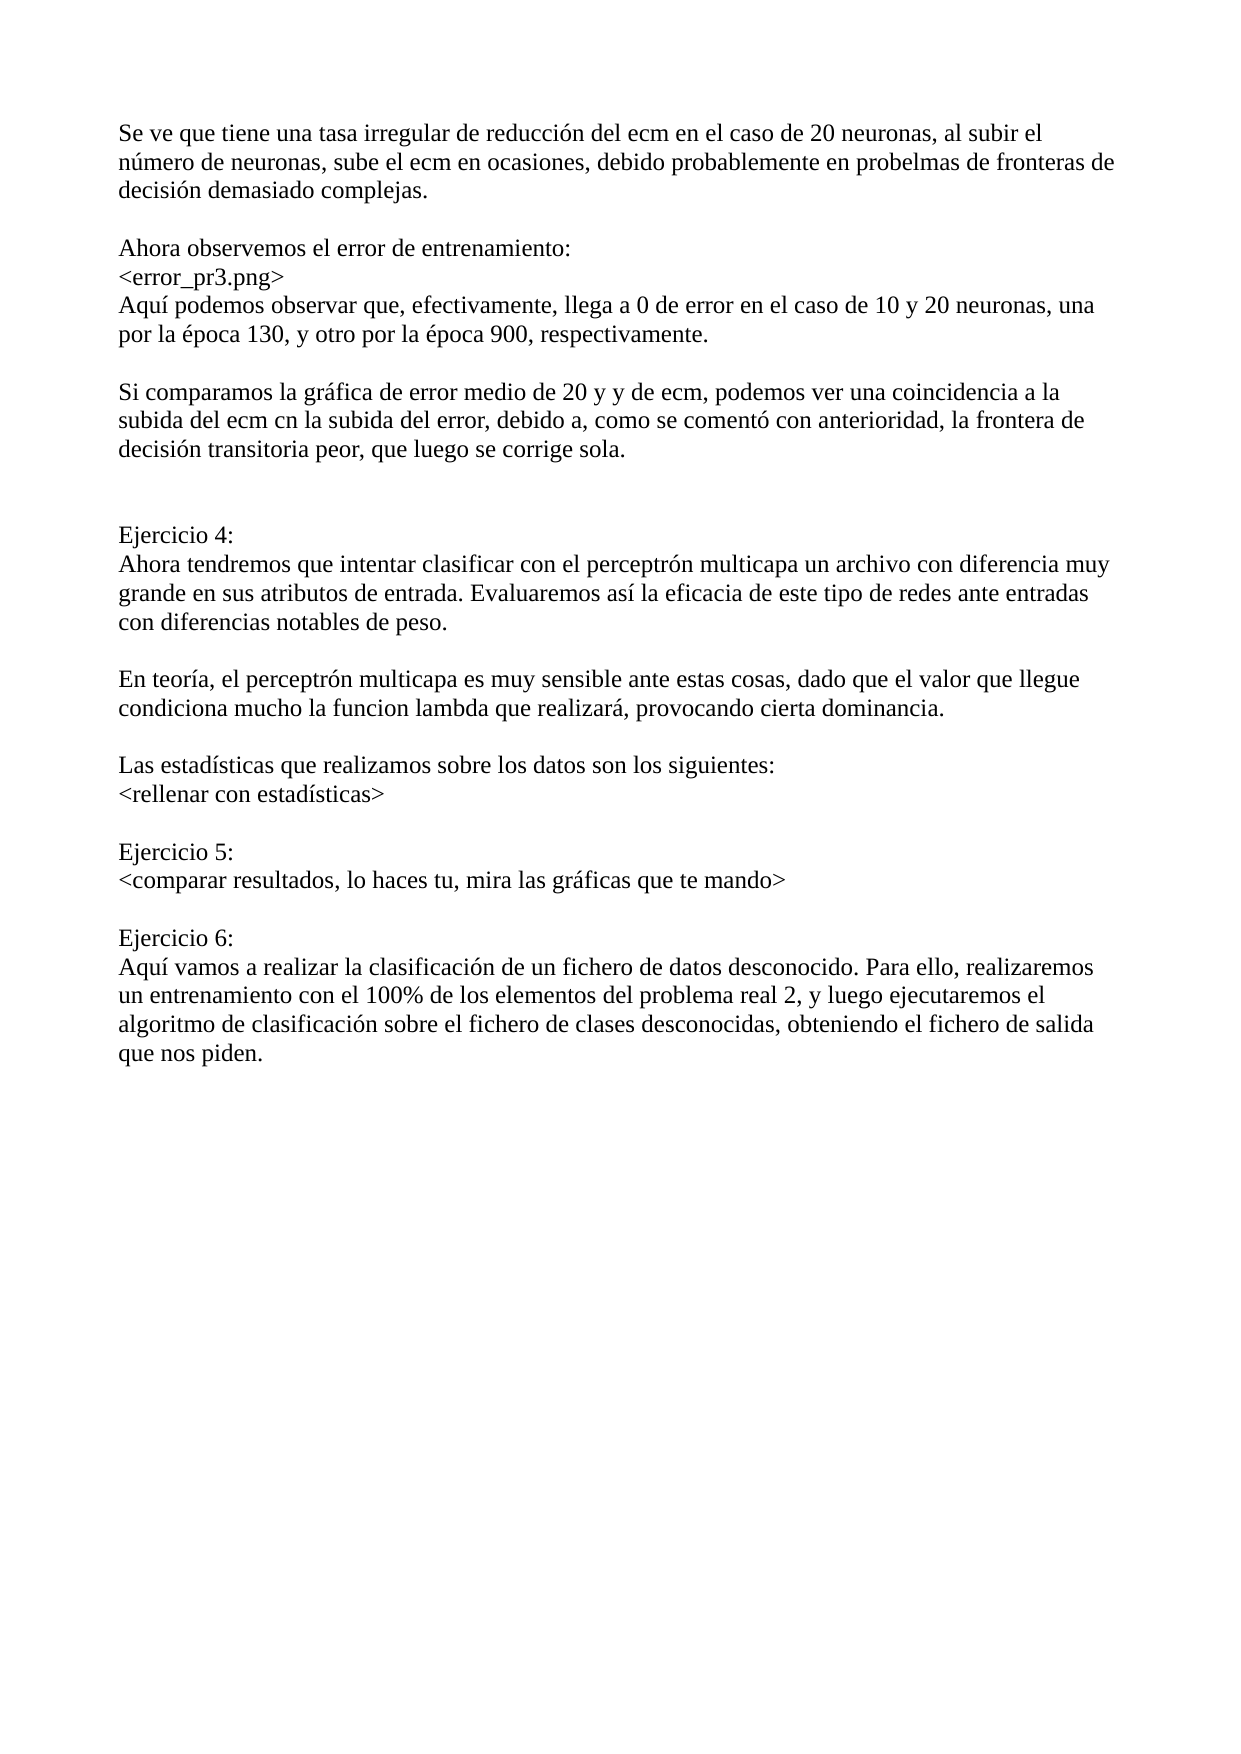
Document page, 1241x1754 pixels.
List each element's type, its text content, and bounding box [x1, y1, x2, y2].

text Las estadísticas que realizamos sobre los datos son los siguientes: [118, 751, 1122, 779]
text Se ve que tiene una tasa irregular de reducción del ecm en el caso de 20 neuronas, al subir el número de neuronas, sube el ecm en ocasiones, debido probablemente en probelmas de fronteras de decisión demasiado complejas. [118, 118, 1122, 204]
text Aquí vamos a realizar la clasificación de un fichero de datos desconocido. Para ello, realizaremos un entrenamiento con el 100% de los elementos del problema real 2, y luego ejecutaremos el algoritmo de clasificación sobre el fichero de clases desconocidas, obteniendo el fichero de salida que nos piden. [118, 952, 1122, 1067]
text Ejercicio 5: [118, 837, 1122, 866]
text <error_pr3.png> [118, 262, 1122, 291]
text <comparar resultados, lo haces tu, mira las gráficas que te mando> [118, 866, 1122, 894]
text Ahora tendremos que intentar clasificar con el perceptrón multicapa un archivo con diferencia muy grande en sus atributos de entrada. Evaluaremos así la eficacia de este tipo de redes ante entradas con diferencias notables de peso. [118, 549, 1122, 636]
text <rellenar con estadísticas> [118, 779, 1122, 808]
text Aquí podemos observar que, efectivamente, llega a 0 de error en el caso de 10 y 20 neuronas, una por la época 130, y otro por la época 900, respectivamente. [118, 291, 1122, 348]
text Ejercicio 6: [118, 923, 1122, 952]
text Ejercicio 4: [118, 521, 1122, 549]
text En teoría, el perceptrón multicapa es muy sensible ante estas cosas, dado que el valor que llegue condiciona mucho la funcion lambda que realizará, provocando cierta dominancia. [118, 664, 1122, 722]
text Si comparamos la gráfica de error medio de 20 y y de ecm, podemos ver una coincidencia a la subida del ecm cn la subida del error, debido a, como se comentó con anterioridad, la frontera de decisión transitoria peor, que luego se corrige sola. [118, 377, 1122, 463]
text Ahora observemos el error de entrenamiento: [118, 233, 1122, 262]
